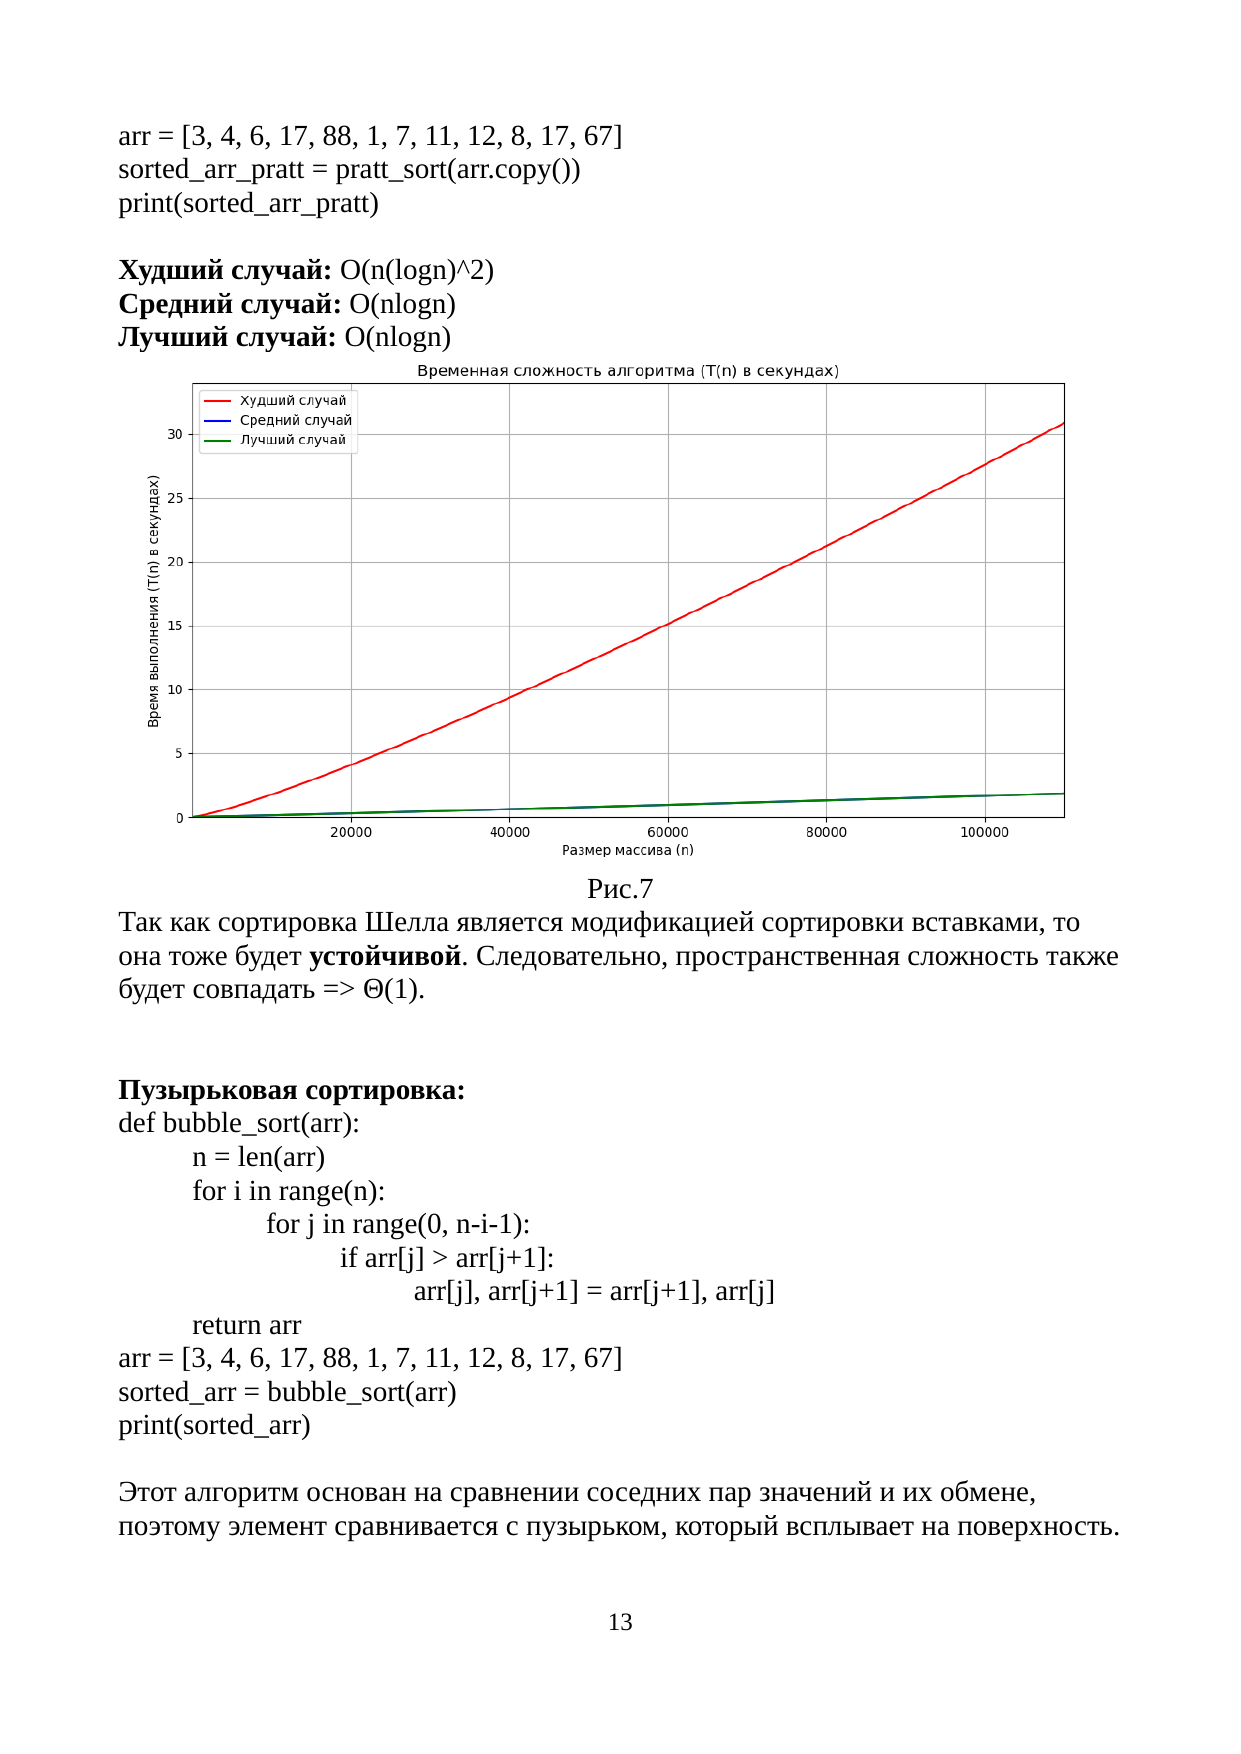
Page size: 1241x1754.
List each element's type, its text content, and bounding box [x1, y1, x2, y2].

text print(sorted_arr) [118, 1407, 1122, 1441]
text return arr [118, 1307, 1122, 1340]
text Так как сортировка Шелла является модификацией сортировки вставками, то она тоже будет устойчивой. Следовательно, пространственная сложность также будет совпадать => Θ(1). [118, 904, 1122, 1005]
text arr[j], arr[j+1] = arr[j+1], arr[j] [118, 1273, 1122, 1307]
text arr = [3, 4, 6, 17, 88, 1, 7, 11, 12, 8, 17, 67] [118, 1340, 1122, 1374]
text def bubble_sort(arr): [118, 1106, 1122, 1139]
picture [118, 352, 1123, 871]
text Этот алгоритм основан на сравнении соседних пар значений и их обмене, поэтому элемент сравнивается с пузырьком, который всплывает на поверхность. [118, 1474, 1122, 1542]
text Худший случай: O(n(logn)^2) [118, 252, 1122, 286]
text sorted_arr = bubble_sort(arr) [118, 1374, 1122, 1407]
text Лучший случай: O(nlogn) [118, 319, 1122, 352]
text for i in range(n): [118, 1173, 1122, 1206]
text if arr[j] > arr[j+1]: [118, 1240, 1122, 1273]
text Рис.7 [118, 871, 1122, 904]
text Средний случай: O(nlogn) [118, 286, 1122, 319]
text n = len(arr) [118, 1139, 1122, 1173]
text Пузырьковая сортировка: [118, 1072, 1122, 1106]
text print(sorted_arr_pratt) [118, 185, 1122, 219]
text sorted_arr_pratt = pratt_sort(arr.copy()) [118, 152, 1122, 185]
text for j in range(0, n-i-1): [118, 1206, 1122, 1240]
text arr = [3, 4, 6, 17, 88, 1, 7, 11, 12, 8, 17, 67] [118, 118, 1122, 152]
